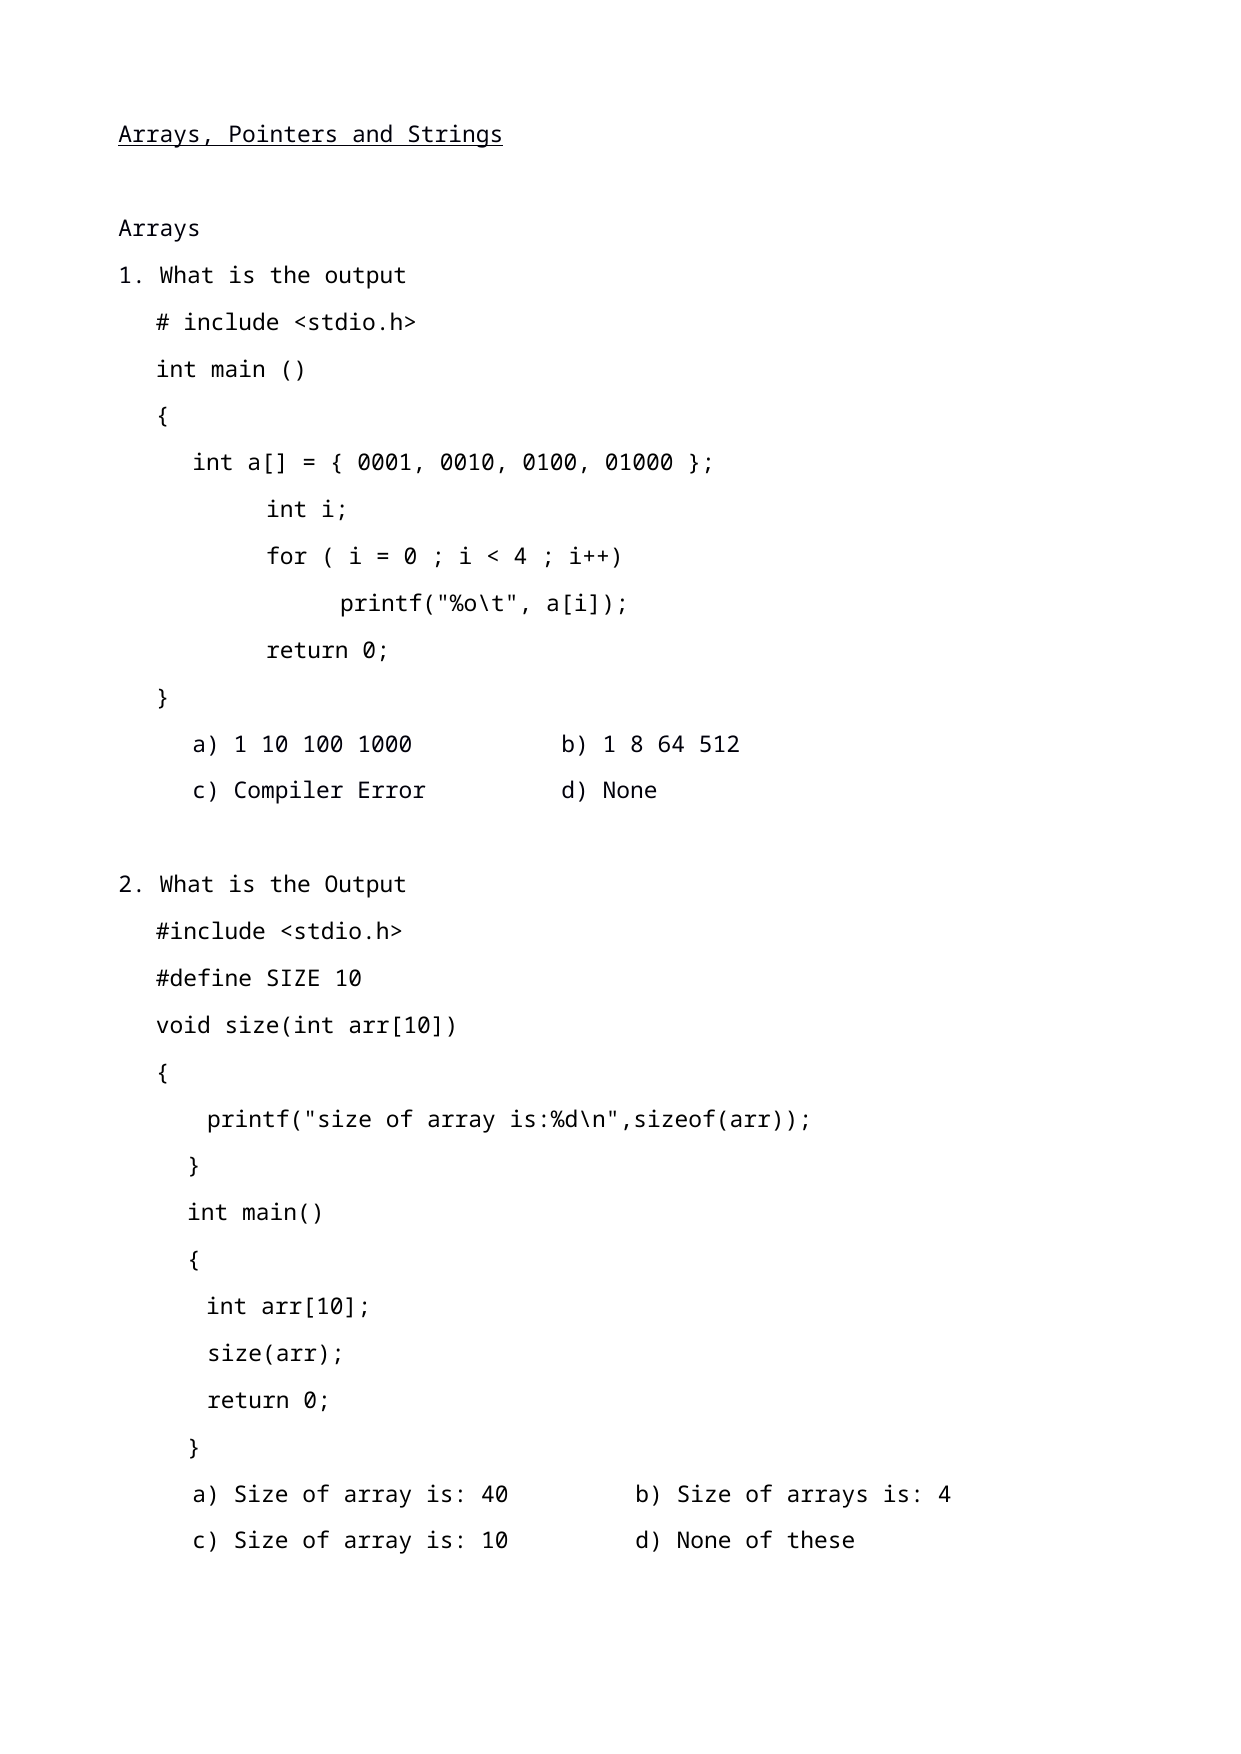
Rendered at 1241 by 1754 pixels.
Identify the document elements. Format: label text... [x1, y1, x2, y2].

text for ( i = 0 ; i < 4 ; i++) [156, 540, 1122, 571]
text int i; [156, 493, 1122, 524]
text Arrays, Pointers and Strings [118, 118, 1122, 149]
text } [118, 1431, 1122, 1462]
text return 0; [118, 1384, 1122, 1415]
text # include <stdio.h> [156, 306, 1122, 337]
text { [156, 399, 1122, 431]
text printf("%o\t", a[i]); [156, 587, 1122, 618]
text return 0; [156, 634, 1122, 665]
text } [156, 681, 1122, 712]
text 2. What is the Output [118, 868, 1122, 899]
text a) 1 10 100 1000 b) 1 8 64 512 [118, 727, 1122, 759]
text { [118, 1243, 1122, 1274]
text { [118, 1056, 1122, 1087]
text c) Size of array is: 10 d) None of these [118, 1524, 1122, 1556]
text a) Size of array is: 40 b) Size of arrays is: 4 [118, 1477, 1122, 1509]
text } [118, 1149, 1122, 1181]
text int arr[10]; [118, 1290, 1122, 1321]
text #include <stdio.h> [118, 915, 1122, 946]
text int a[] = { 0001, 0010, 0100, 01000 }; [156, 446, 1122, 477]
text c) Compiler Error d) None [118, 774, 1122, 806]
text Arrays [118, 212, 1122, 243]
text void size(int arr[10]) [118, 1009, 1122, 1040]
text #define SIZE 10 [118, 962, 1122, 993]
text size(arr); [118, 1337, 1122, 1368]
text 1. What is the output [118, 259, 1122, 290]
text int main () [156, 352, 1122, 384]
text printf("size of array is:%d\n",sizeof(arr)); [118, 1102, 1122, 1134]
text int main() [118, 1196, 1122, 1227]
